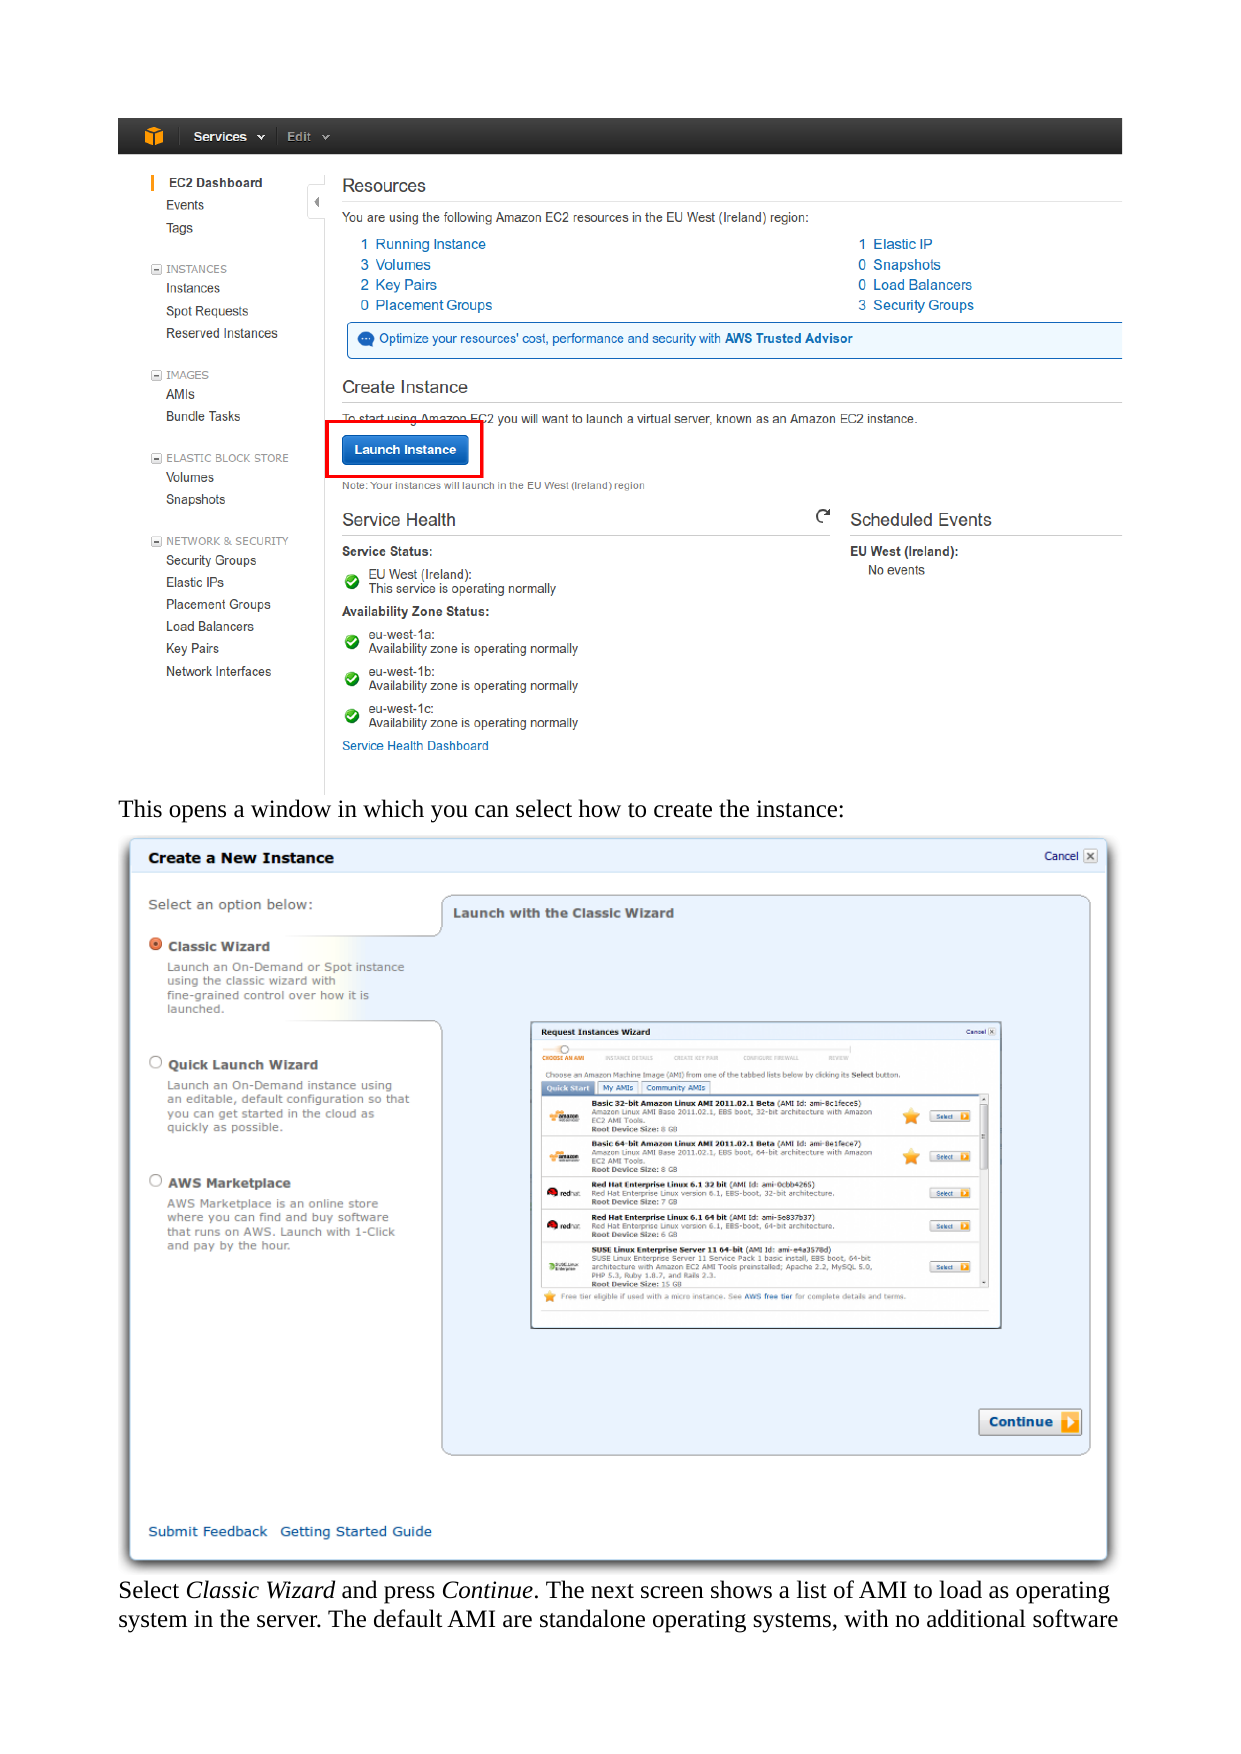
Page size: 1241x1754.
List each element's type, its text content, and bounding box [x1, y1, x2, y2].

picture [118, 835, 1123, 1575]
text Select Classic Wizard and press Continue. The next screen shows a list of AMI to load as operating system in the server. The default AMI are standalone operating systems, with no additional software [118, 1575, 1122, 1632]
picture [118, 118, 1123, 795]
text This opens a window in which you can select how to create the instance: [118, 795, 1122, 823]
